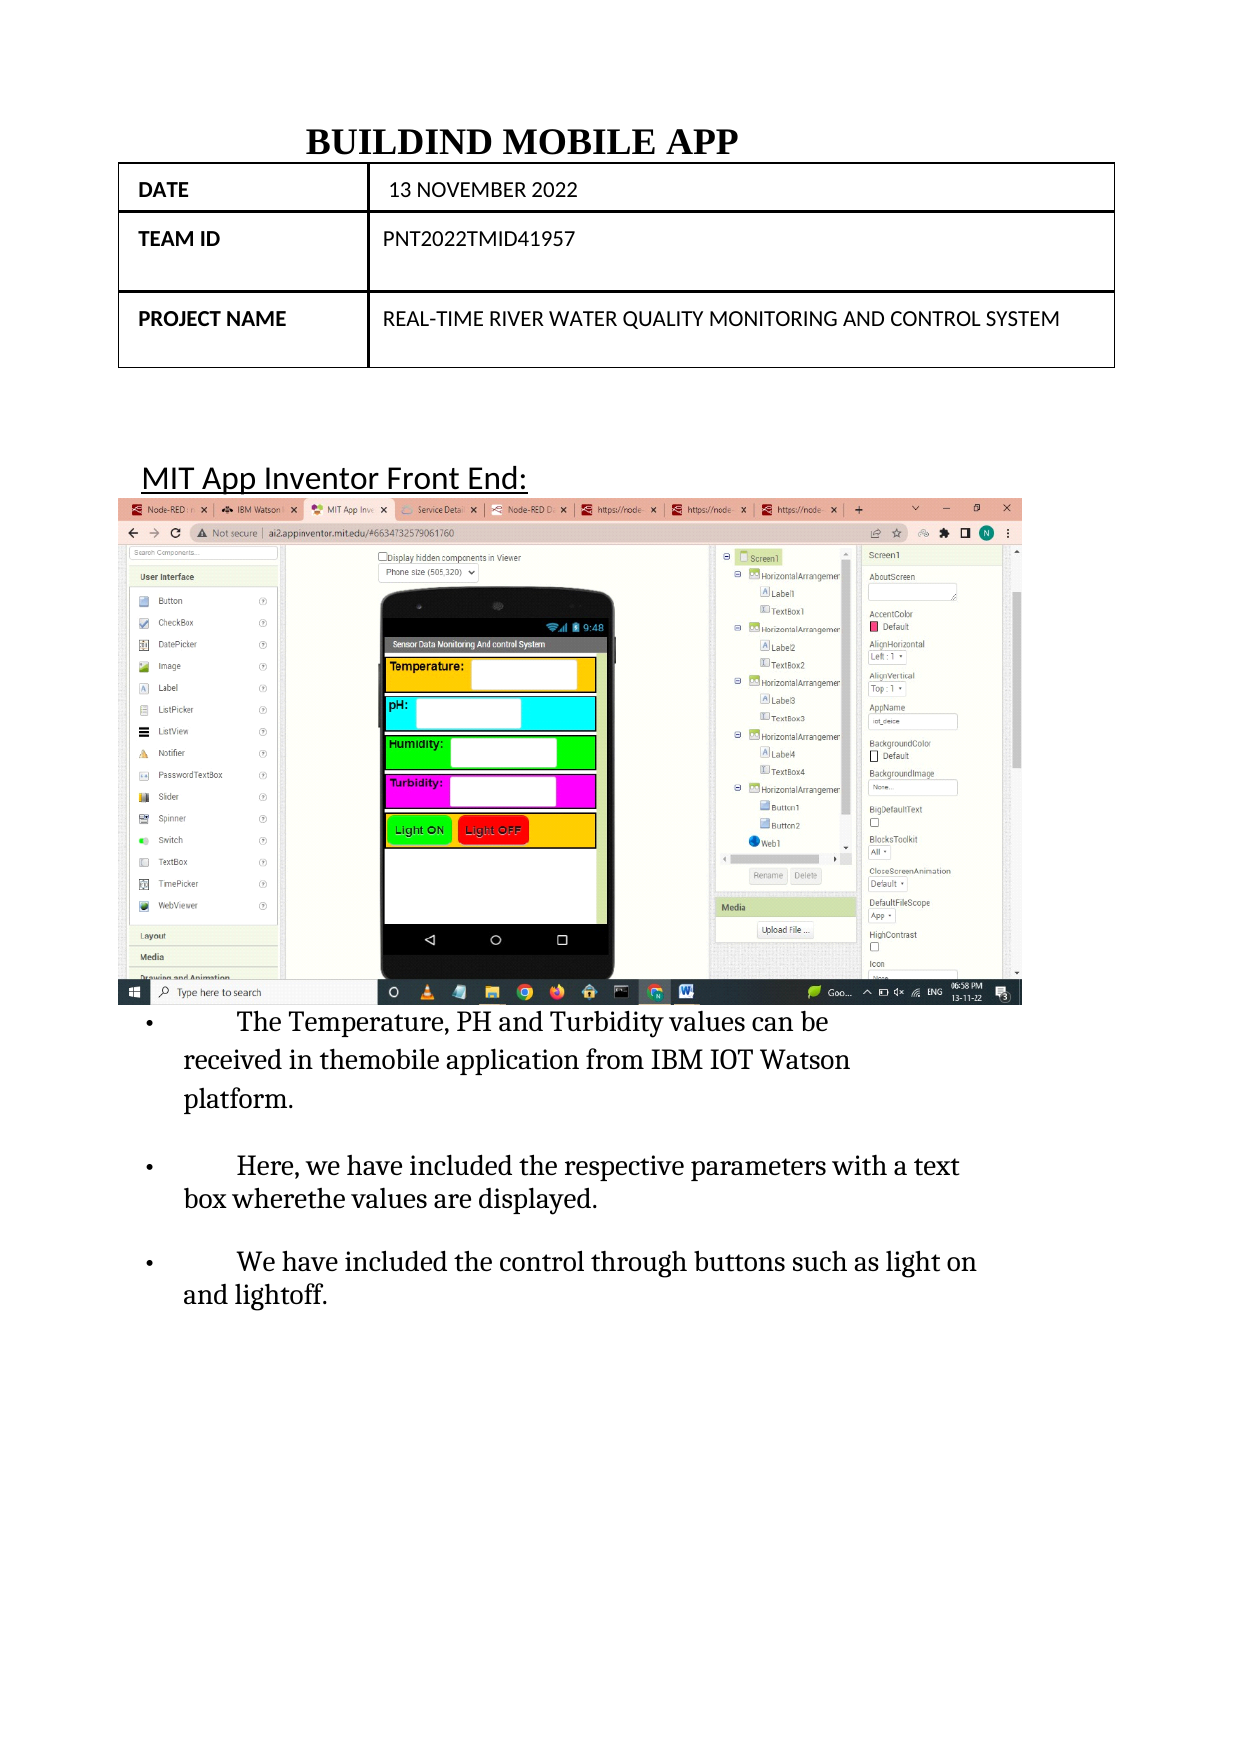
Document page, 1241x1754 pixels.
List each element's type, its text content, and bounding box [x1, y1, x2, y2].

table_cell PNT2022TMID41957 [370, 213, 1114, 290]
list Here, we have included the respective parameters with a text box wherethe values are displayed. [146, 1149, 1008, 1216]
text MIT App Inventor Front End: [141, 457, 1122, 498]
text BUILDIND MOBILE APP [118, 119, 1122, 162]
table_cell TEAM ID [119, 213, 367, 290]
table_cell PROJECT NAME [119, 293, 367, 367]
table_header DATE [119, 164, 367, 210]
table_header 13 NOVEMBER 2022 [370, 164, 1114, 210]
list The Temperature, PH and Turbidity values can be received in themobile application from IBM IOT Watson platform. [146, 1005, 927, 1116]
list We have included the control through buttons such as light on and lightoff. [146, 1245, 1019, 1312]
table_cell REAL-TIME RIVER WATER QUALITY MONITORING AND CONTROL SYSTEM [370, 293, 1114, 367]
